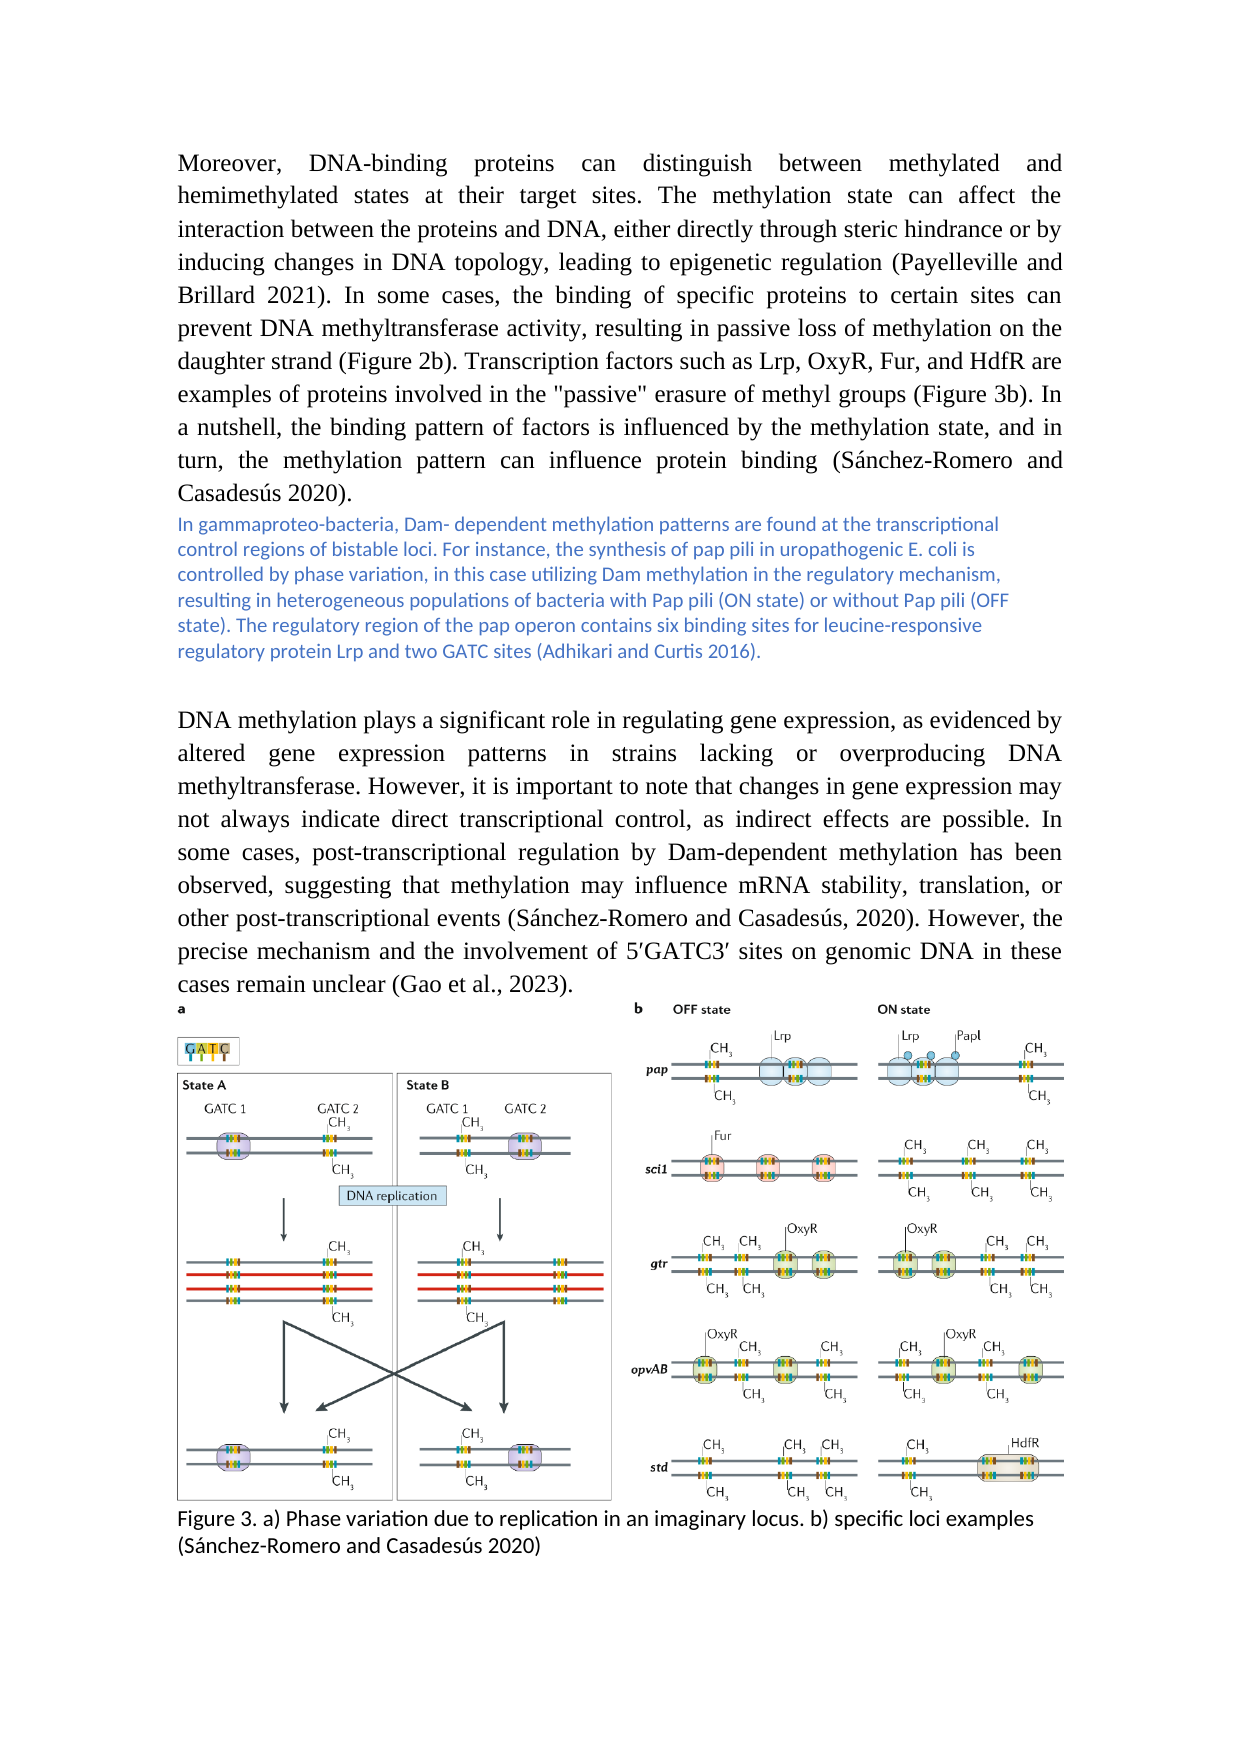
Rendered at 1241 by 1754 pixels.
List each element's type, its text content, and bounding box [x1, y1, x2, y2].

text Moreover, DNA-binding proteins can distinguish between methylated and hemimethylated states at their target sites. The methylation state can affect the interaction between the proteins and DNA, either directly through steric hindrance or by inducing changes in DNA topology, leading to epigenetic regulation (Payelleville and Brillard 2021). In some cases, the binding of specific proteins to certain sites can prevent DNA methyltransferase activity, resulting in passive loss of methylation on the daughter strand (Figure 2b). Transcription factors such as Lrp, OxyR, Fur, and HdfR are examples of proteins involved in the "passive" erasure of methyl groups (Figure 3b). In a nutshell, the binding pattern of factors is influenced by the methylation state, and in turn, the methylation pattern can influence protein binding (Sánchez-Romero and Casadesús 2020). [177, 148, 1063, 507]
text In gammaproteo-bacteria, Dam- dependent methylation patterns are found at the transcriptional control regions of bistable loci. For instance, the synthesis of pap pili in uropathogenic E. coli is controlled by phase variation, in this case utilizing Dam methylation in the regulatory mechanism, resulting in heterogeneous populations of bacteria with Pap pili (ON state) or without Pap pili (OFF state). The regulatory region of the pap operon contains six binding sites for leucine-responsive regulatory protein Lrp and two GATC sites (Adhikari and Curtis 2016). [177, 511, 1063, 663]
text DNA methylation plays a significant role in regulating gene expression, as evidenced by altered gene expression patterns in strains lacking or overproducing DNA methyltransferase. However, it is important to note that changes in gene expression may not always indicate direct transcriptional control, as indirect effects are possible. In some cases, post-transcriptional regulation by Dam-dependent methylation has been observed, suggesting that methylation may influence mRNA stability, translation, or other post-transcriptional events (Sánchez-Romero and Casadesús, 2020). However, the precise mechanism and the involvement of 5′GATC3′ sites on genomic DNA in these cases remain unclear (Gao et al., 2023). [177, 705, 1063, 998]
